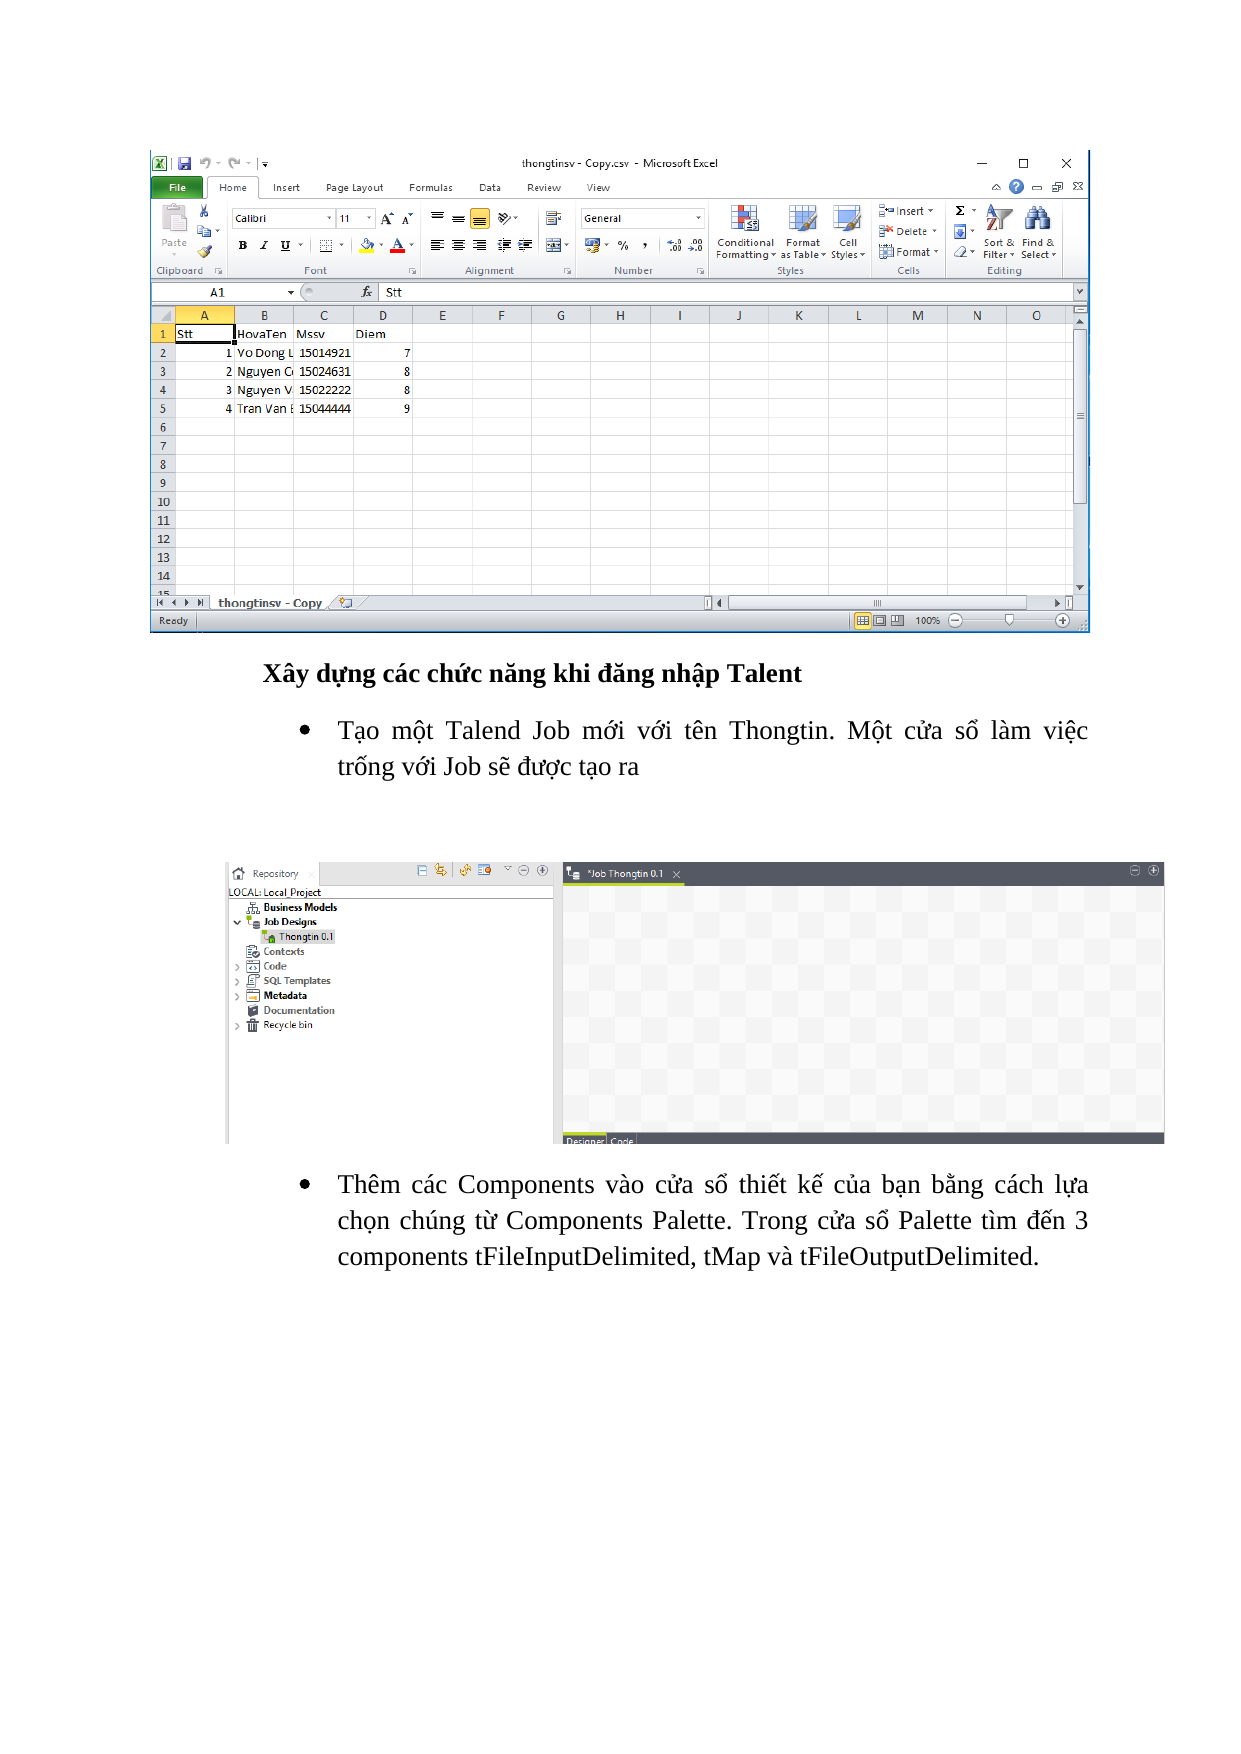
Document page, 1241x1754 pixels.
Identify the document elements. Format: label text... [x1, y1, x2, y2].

list Thêm các Components vào cửa sổ thiết kế của bạn bằng cách lựa chọn chúng từ Components Palette. Trong cửa sổ Palette tìm đến 3 components tFileInputDelimited, tMap và tFileOutputDelimited. [300, 1168, 1090, 1271]
text Xây dựng các chức năng khi đăng nhập Talent [262, 657, 1090, 688]
list Tạo một Talend Job mới với tên Thongtin. Một cửa sổ làm việc trống với Job sẽ được tạo ra [300, 714, 1090, 781]
